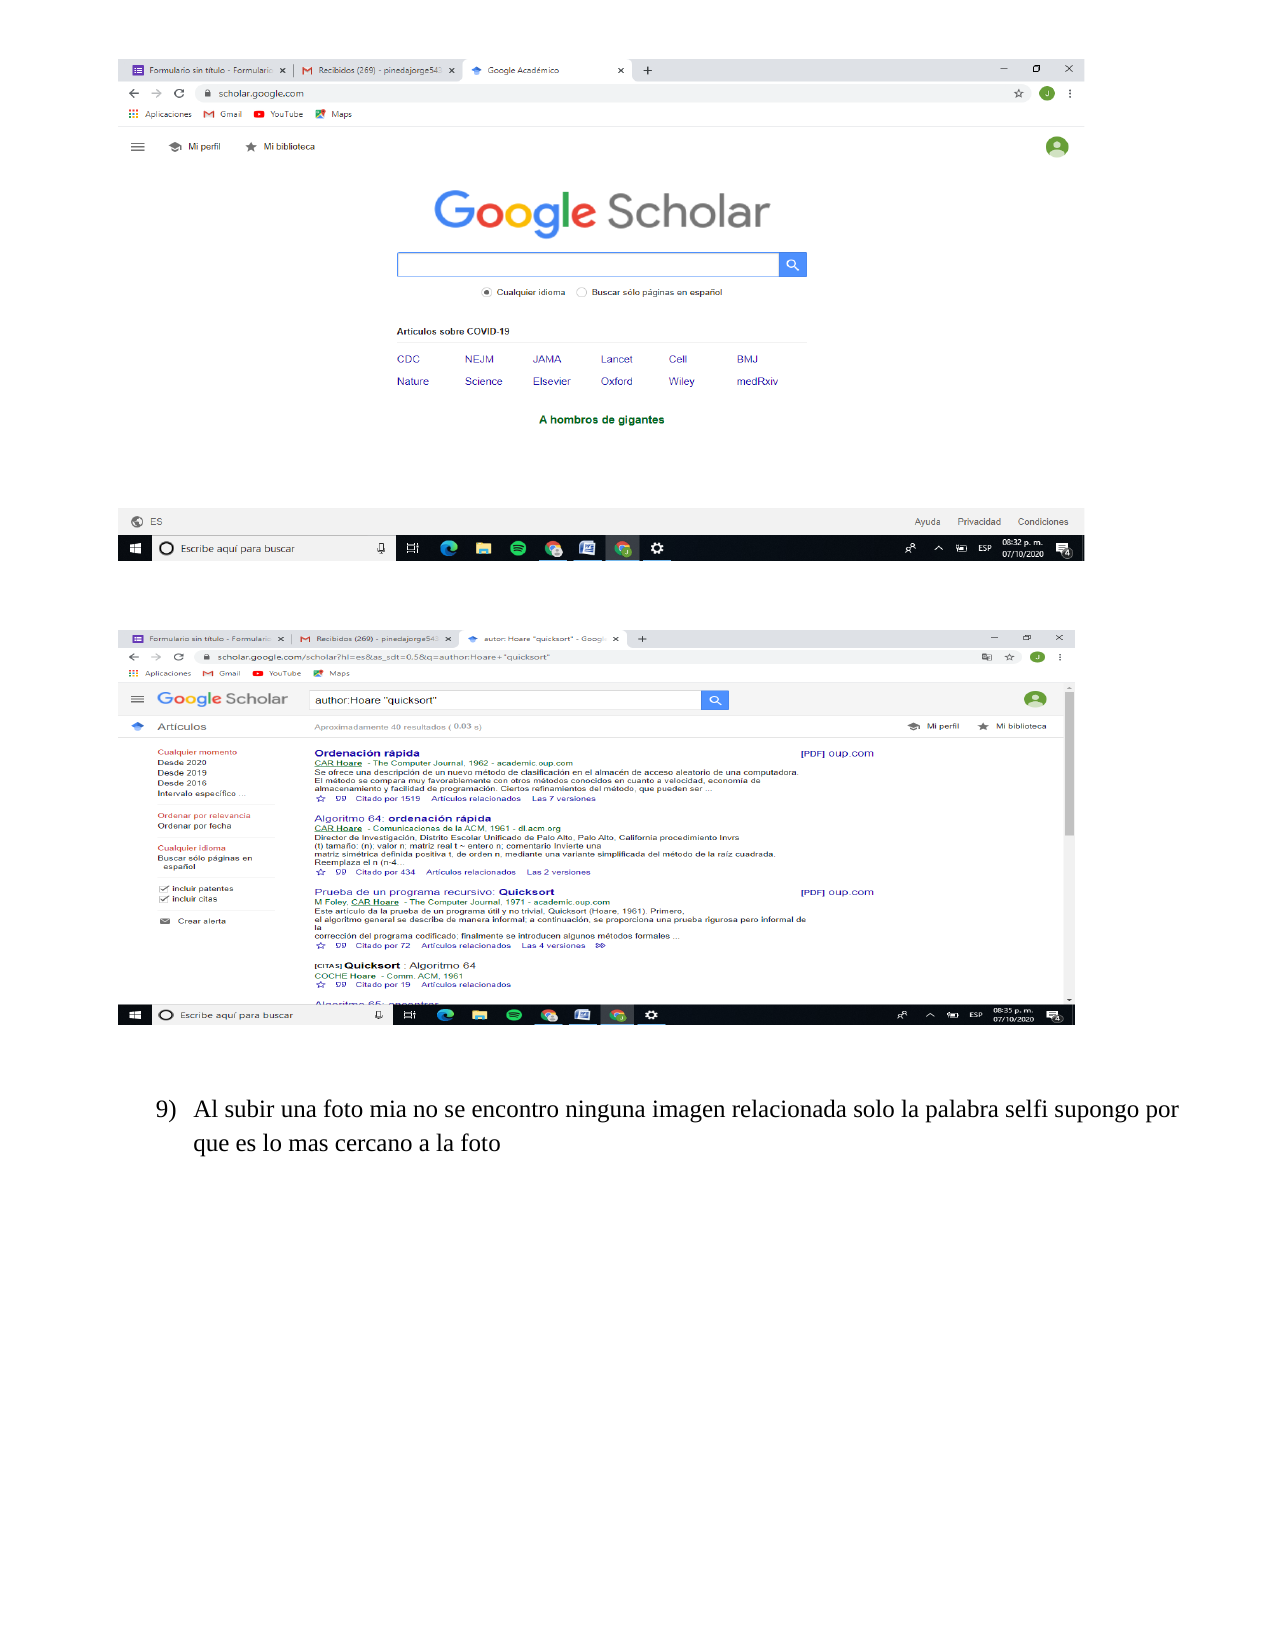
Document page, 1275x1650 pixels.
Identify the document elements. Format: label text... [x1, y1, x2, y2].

list Al subir una foto mia no se encontro ninguna imagen relacionada solo la palabra selfi supongo por que es lo mas cercano a la foto [156, 1094, 1205, 1157]
